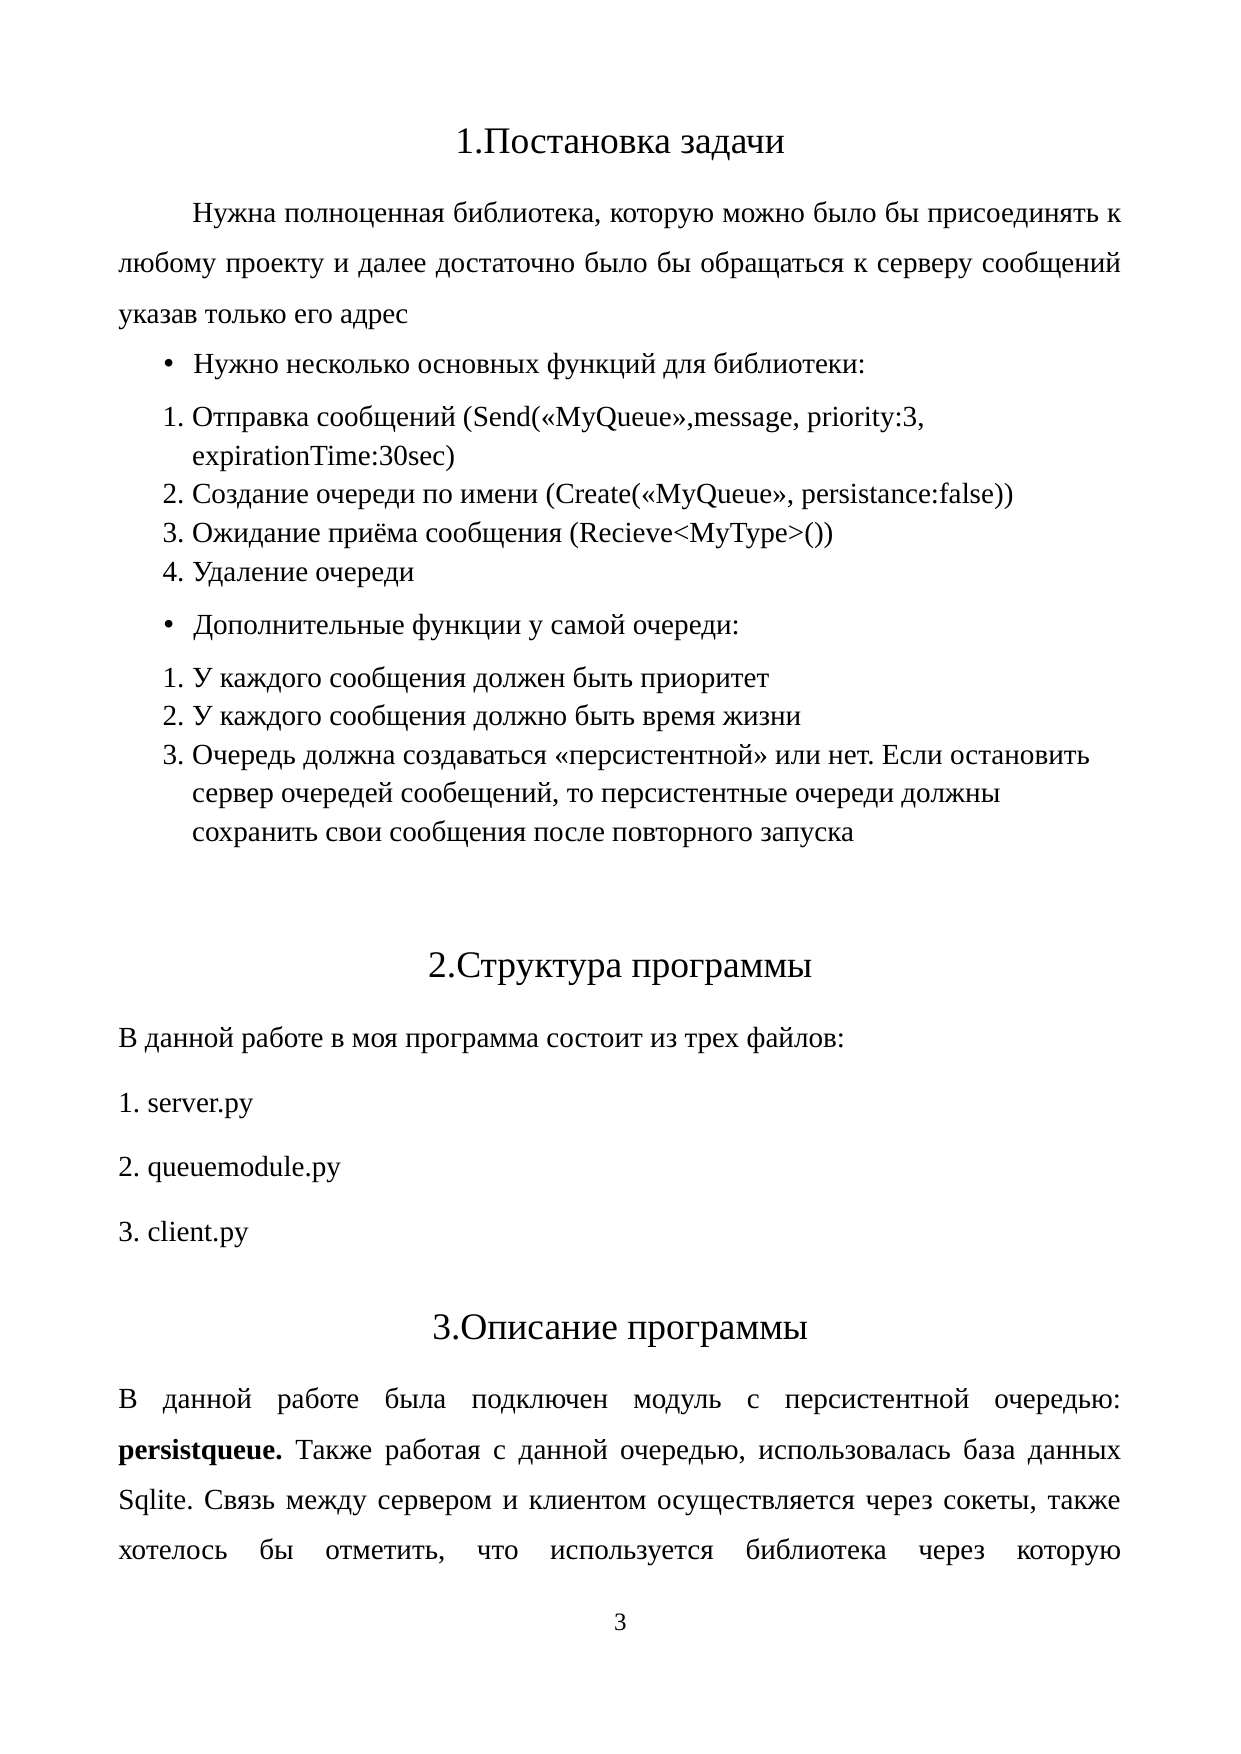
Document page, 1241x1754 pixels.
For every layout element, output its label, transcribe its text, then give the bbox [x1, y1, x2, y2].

list Создание очереди по имени (Create(«MyQueue», persistance:false)) [162, 477, 1122, 510]
list Удаление очереди [162, 554, 1122, 587]
subtitle 1.Постановка задачи [118, 118, 1122, 161]
list Ожидание приёма сообщения (Recieve<MyType>()) [162, 515, 1122, 549]
text В данной работе в моя программа состоит из трех файлов: [118, 1020, 1122, 1053]
list Очередь должна создаваться «персистентной» или нет. Если остановить сервер очередей сообещений, то персистентные очереди должны сохранить свои сообщения после повторного запуска [162, 737, 1122, 848]
list Отправка сообщений (Send(«MyQueue»,message, priority:3, expirationTime:30sec) [162, 399, 1122, 472]
text 1. server.py [118, 1085, 1122, 1118]
text В данной работе была подключен модуль с персистентной очередью: persistqueue. Также работая с данной очередью, использовалась база данных Sqlite. Связь между сервером и клиентом осуществляется через сокеты, также хотелось бы отметить, что используется библиотека через которую [118, 1382, 1122, 1566]
text 2. queuemodule.py [118, 1149, 1122, 1183]
subtitle 3.Описание программы [118, 1304, 1122, 1347]
subtitle 2.Структура программы [118, 943, 1122, 986]
list У каждого сообщения должен быть приоритет [162, 660, 1122, 693]
text Нужна полноценная библиотека, которую можно было бы присоединять к любому проекту и далее достаточно было бы обращаться к серверу сообщений указав только его адреc [118, 195, 1122, 329]
text 3. client.py [118, 1214, 1122, 1248]
list Нужно несколько основных функций для библиотеки: [164, 346, 1122, 380]
list У каждого сообщения должно быть время жизни [162, 698, 1122, 732]
list Дополнительные функции у самой очереди: [164, 607, 1122, 640]
